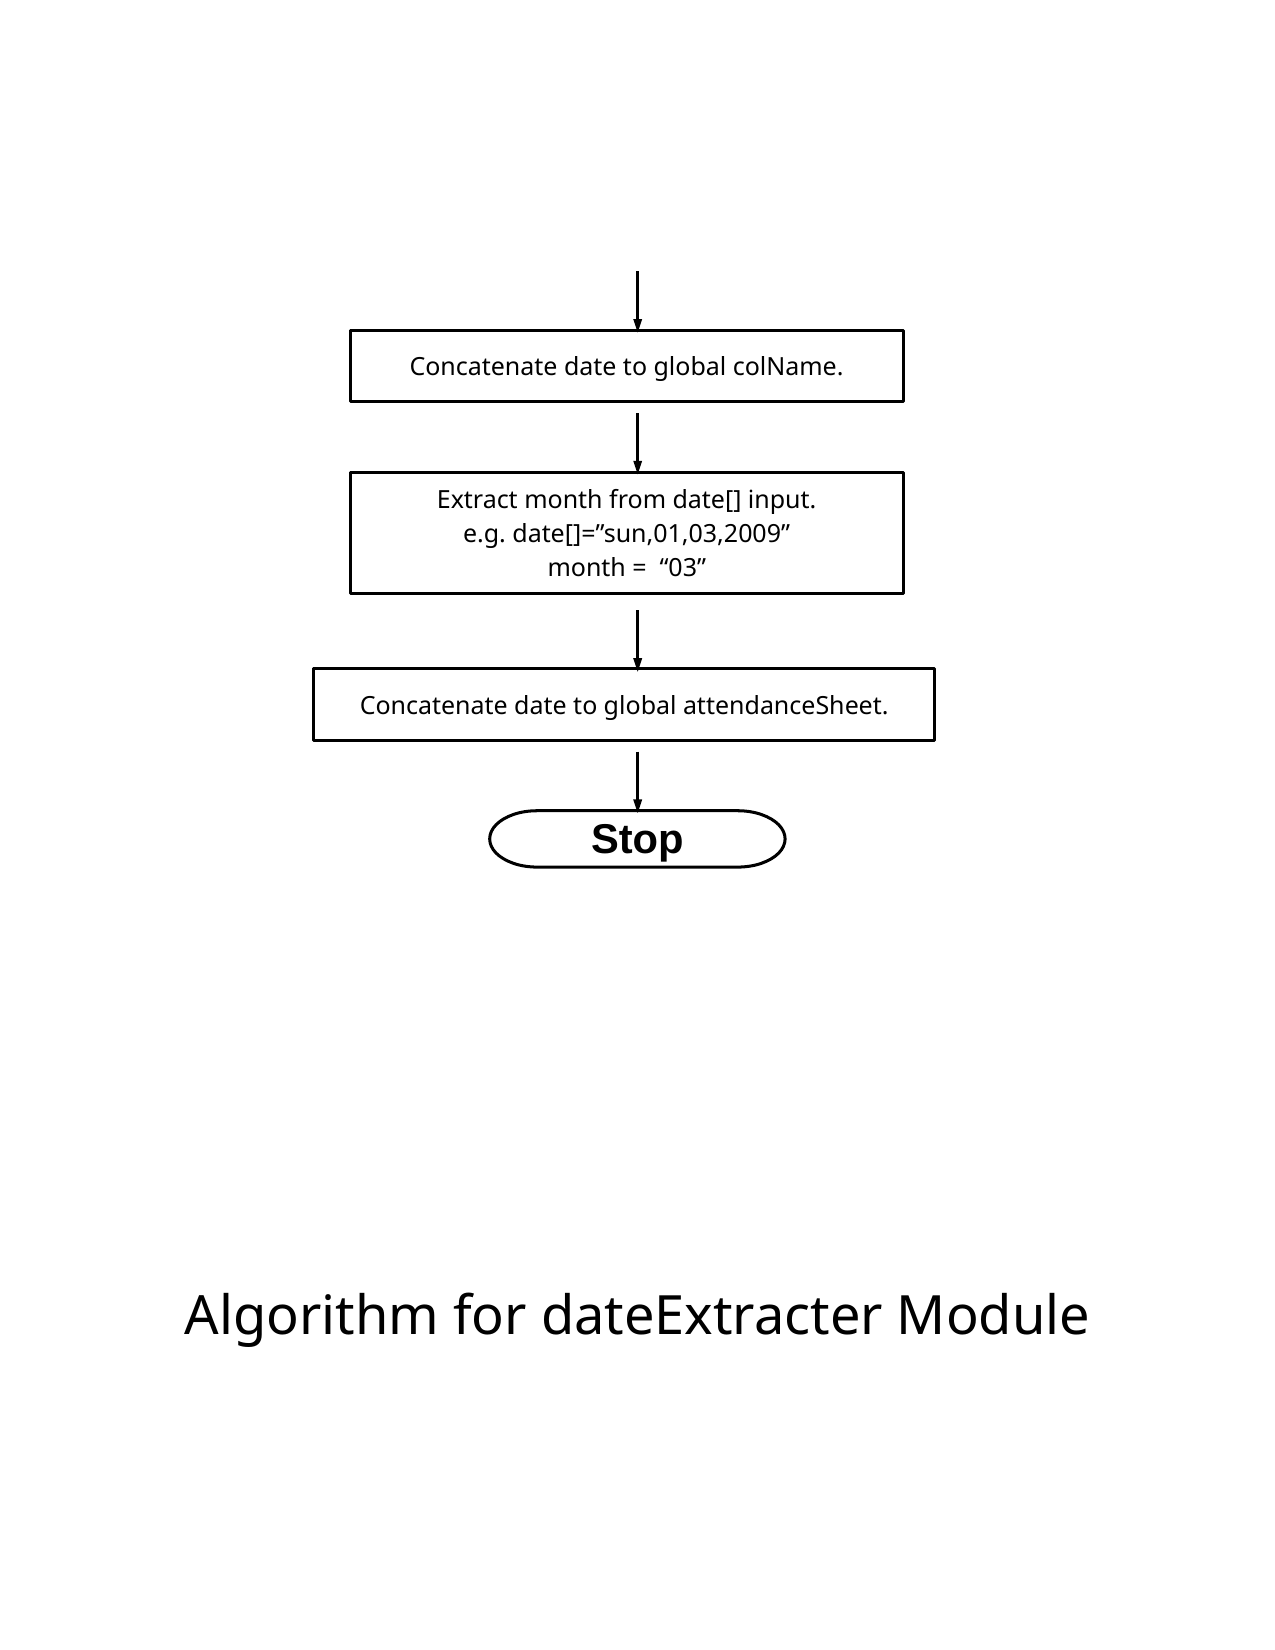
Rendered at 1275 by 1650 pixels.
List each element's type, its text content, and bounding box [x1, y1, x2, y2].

text Algorithm for dateExtracter Module [118, 1276, 1157, 1350]
